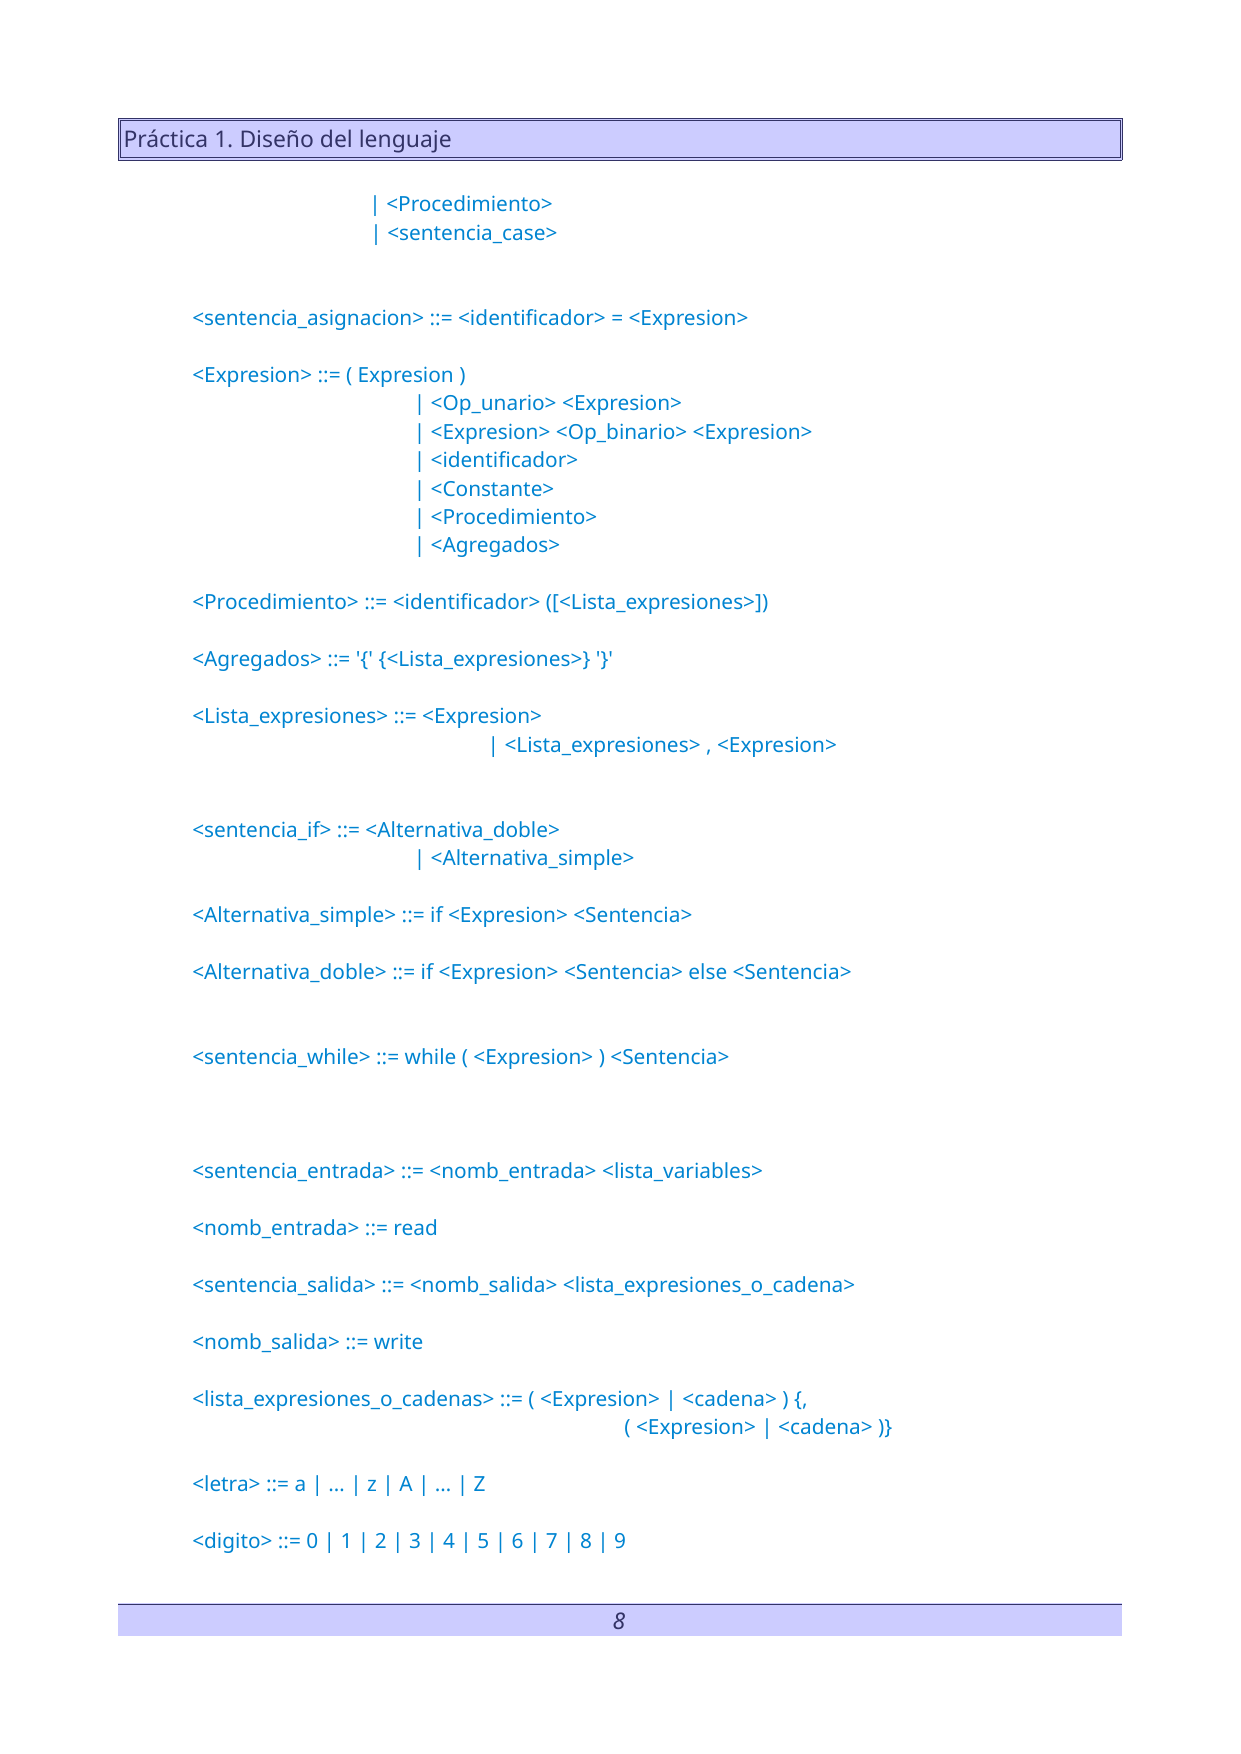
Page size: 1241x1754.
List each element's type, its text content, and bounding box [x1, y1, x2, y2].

text | <Agregados> [118, 531, 1122, 559]
text <letra> ::= a | … | z | A | … | Z [118, 1469, 1122, 1497]
text <sentencia_entrada> ::= <nomb_entrada> <lista_variables> [118, 1156, 1122, 1185]
text | <Expresion> <Op_binario> <Expresion> [118, 417, 1122, 445]
text | <Constante> [118, 474, 1122, 502]
text | <Op_unario> <Expresion> [118, 388, 1122, 417]
text <Lista_expresiones> ::= <Expresion> [118, 701, 1122, 730]
text <digito> ::= 0 | 1 | 2 | 3 | 4 | 5 | 6 | 7 | 8 | 9 [118, 1526, 1122, 1554]
text <sentencia_salida> ::= <nomb_salida> <lista_expresiones_o_cadena> [118, 1270, 1122, 1298]
text <sentencia_asignacion> ::= <identificador> = <Expresion> [118, 303, 1122, 331]
text <sentencia_if> ::= <Alternativa_doble> [118, 815, 1122, 843]
text <Alternativa_simple> ::= if <Expresion> <Sentencia> [118, 900, 1122, 929]
text ( <Expresion> | <cadena> )} [624, 1412, 1122, 1441]
text | <Lista_expresiones> , <Expresion> [118, 730, 1122, 758]
text | <Alternativa_simple> [118, 843, 1122, 872]
text | <Procedimiento> [369, 189, 1122, 218]
text | <sentencia_case> [370, 218, 1122, 246]
text <lista_expresiones_o_cadenas> ::= ( <Expresion> | <cadena> ) {, [118, 1384, 1122, 1412]
text <Agregados> ::= '{' {<Lista_expresiones>} '}' [118, 644, 1122, 673]
text <Alternativa_doble> ::= if <Expresion> <Sentencia> else <Sentencia> [118, 957, 1122, 986]
text <sentencia_while> ::= while ( <Expresion> ) <Sentencia> [118, 1042, 1122, 1071]
text <nomb_entrada> ::= read [118, 1213, 1122, 1242]
text | <Procedimiento> [118, 502, 1122, 531]
text <Expresion> ::= ( Expresion ) [118, 360, 1122, 388]
text | <identificador> [118, 445, 1122, 474]
text <nomb_salida> ::= write [118, 1327, 1122, 1355]
text <Procedimiento> ::= <identificador> ([<Lista_expresiones>]) [118, 587, 1122, 616]
